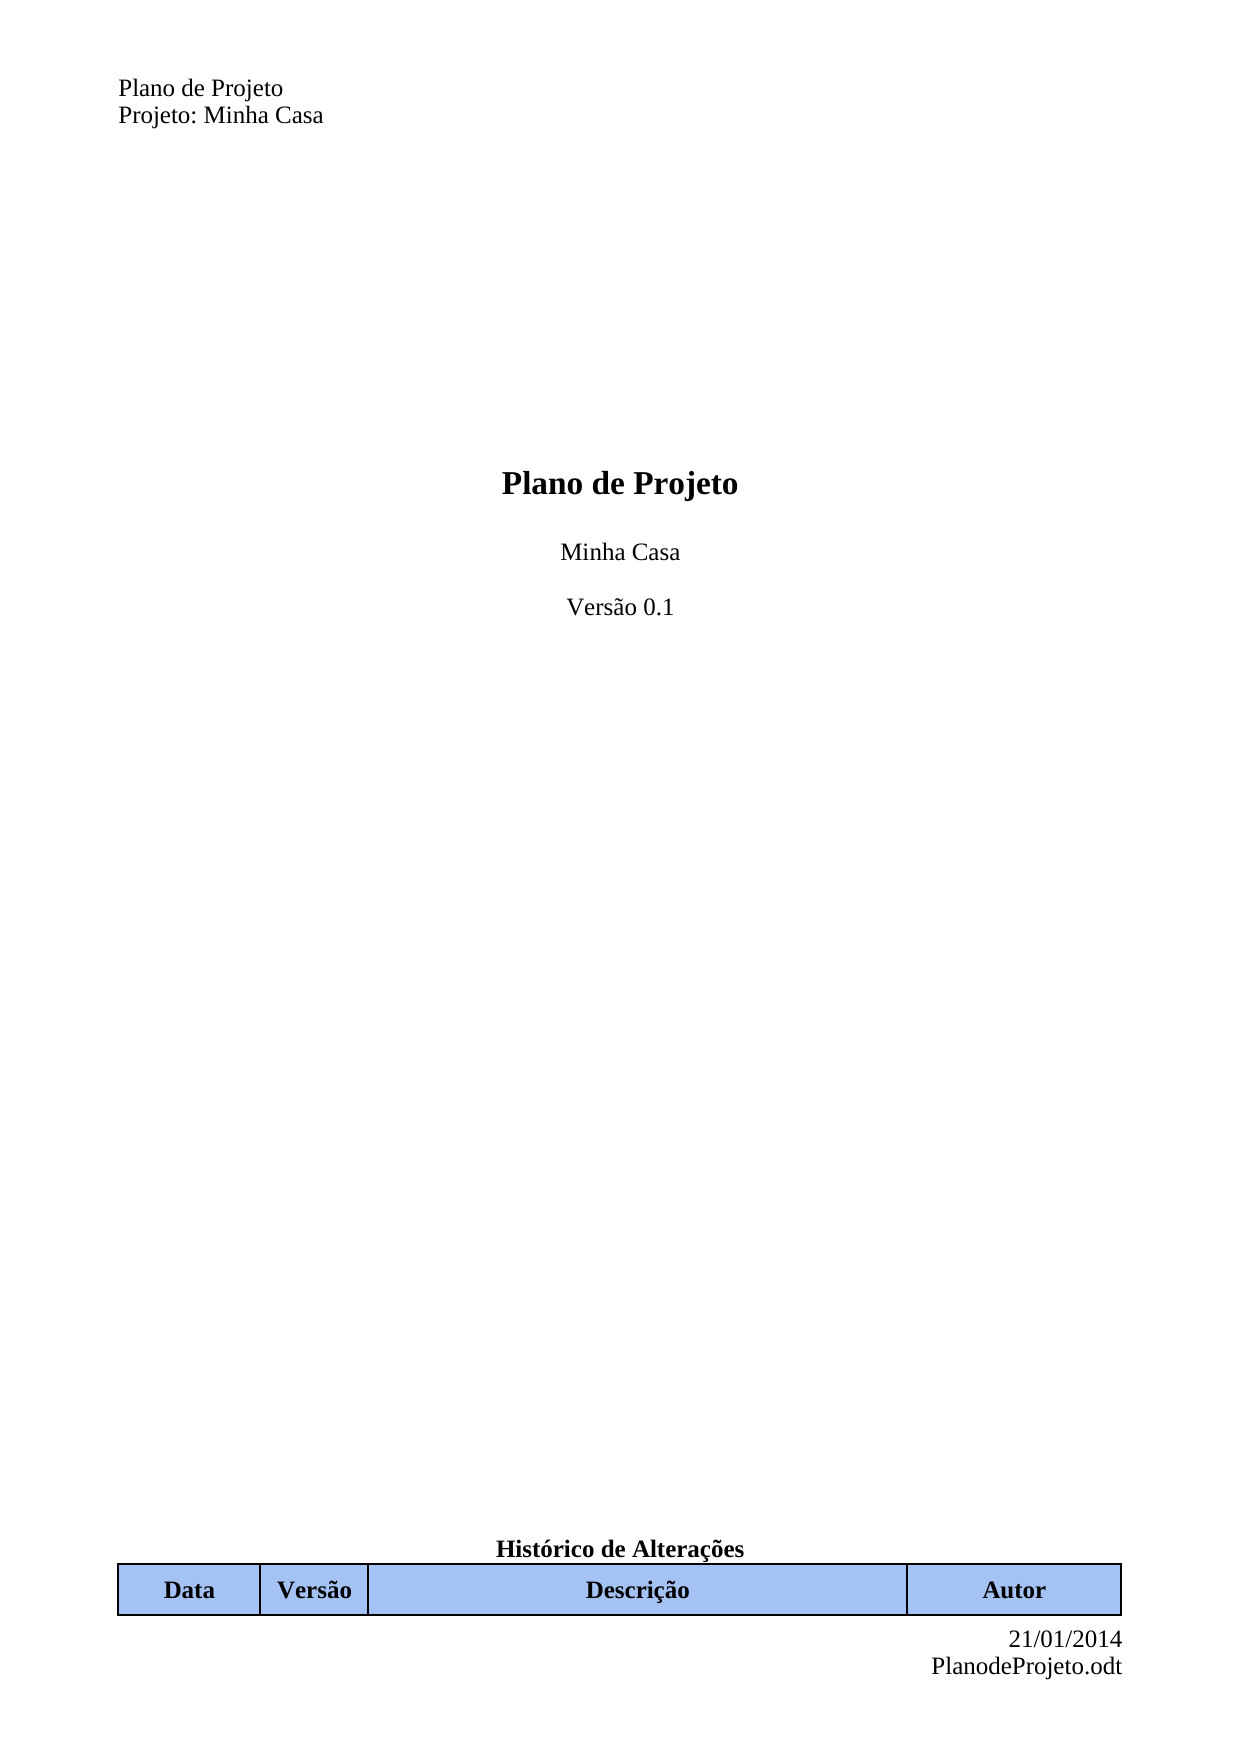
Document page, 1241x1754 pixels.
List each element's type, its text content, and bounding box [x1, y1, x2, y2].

table_header Descrição [369, 1565, 906, 1614]
table_header Data [119, 1565, 259, 1614]
table_header Versão [261, 1565, 367, 1614]
table_header Autor [908, 1565, 1120, 1614]
text Plano de Projeto [118, 464, 1122, 501]
text Histórico de Alterações [118, 1536, 1122, 1563]
text Versão 0.1 [118, 593, 1122, 621]
text Minha Casa [118, 538, 1122, 566]
